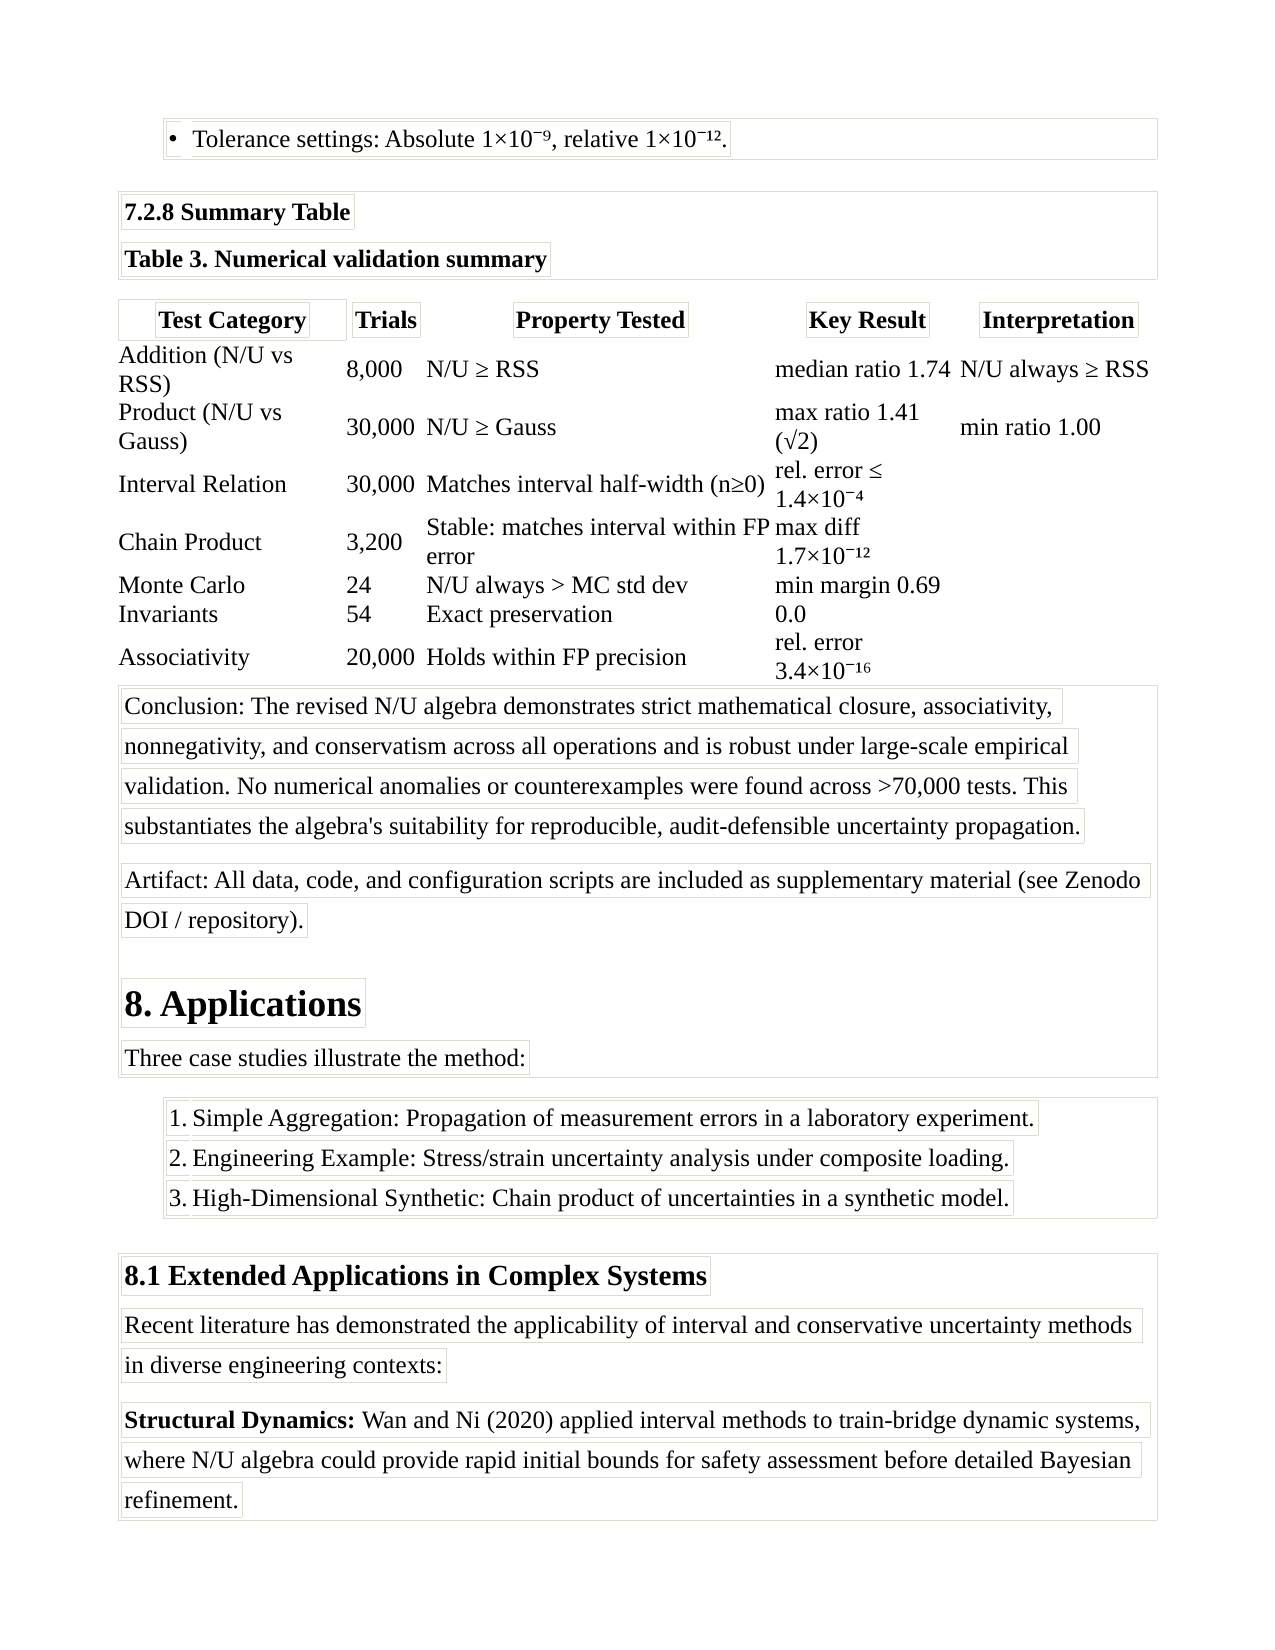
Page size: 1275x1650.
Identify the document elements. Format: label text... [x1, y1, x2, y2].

table_cell N/U always > MC std dev [426, 570, 775, 599]
table_cell Addition (N/U vs RSS) [118, 341, 346, 397]
subtitle 8.1 Extended Applications in Complex Systems [119, 1254, 1157, 1295]
table_cell N/U ≥ RSS [426, 340, 775, 397]
table_cell [960, 455, 1157, 512]
table_cell rel. error ≤ 1.4×10⁻⁴ [775, 455, 960, 512]
table_cell [960, 599, 1157, 627]
table_cell Interval Relation [118, 455, 346, 512]
list Tolerance settings: Absolute 1×10⁻⁹, relative 1×10⁻¹². [164, 119, 1157, 159]
table_cell 30,000 [346, 455, 426, 512]
table_cell min margin 0.69 [775, 570, 960, 599]
list Simple Aggregation: Propagation of measurement errors in a laboratory experiment. [164, 1098, 1157, 1135]
table_cell [960, 628, 1157, 685]
text Recent literature has demonstrated the applicability of interval and conservative uncertainty methods in diverse engineering contexts: [119, 1304, 1157, 1382]
table_cell Chain Product [118, 513, 346, 570]
table_cell max diff 1.7×10⁻¹² [775, 513, 960, 570]
table_cell Product (N/U vs Gauss) [118, 398, 346, 455]
table_header Trials [347, 299, 426, 340]
text Artifact: All data, code, and configuration scripts are included as supplementary material (see Zenodo DOI / repository). [119, 859, 1157, 937]
table_header Property Tested [426, 299, 775, 340]
table_cell [960, 570, 1157, 599]
table_cell Invariants [118, 599, 346, 627]
table_cell Associativity [118, 628, 346, 685]
table_cell Holds within FP precision [426, 628, 775, 685]
table_cell 30,000 [346, 398, 426, 455]
table_cell 54 [346, 599, 426, 627]
text Structural Dynamics: Wan and Ni (2020) applied interval methods to train-bridge dynamic systems, where N/U algebra could provide rapid initial bounds for safety assessment before detailed Bayesian refinement. [119, 1399, 1157, 1520]
table_cell 0.0 [775, 599, 960, 627]
table_cell N/U ≥ Gauss [426, 398, 775, 455]
table_cell Matches interval half-width (n≥0) [426, 455, 775, 512]
table_cell [960, 513, 1157, 570]
subtitle 7.2.8 Summary Table [119, 192, 1157, 229]
text Conclusion: The revised N/U algebra demonstrates strict mathematical closure, associativity, nonnegativity, and conservatism across all operations and is robust under large-scale empirical validation. No numerical anomalies or counterexamples were found across >70,000 tests. This substantiates the algebra's suitability for reproducible, audit-defensible uncertainty propagation. [119, 686, 1157, 843]
table_cell max ratio 1.41 (√2) [775, 398, 960, 455]
table_cell 20,000 [346, 628, 426, 685]
table_cell N/U always ≥ RSS [960, 340, 1157, 397]
table_header Interpretation [960, 299, 1157, 340]
table_header Key Result [775, 299, 960, 340]
list Engineering Example: Stress/strain uncertainty analysis under composite loading. [164, 1137, 1157, 1175]
text Three case studies illustrate the method: [119, 1037, 1157, 1077]
table_cell Exact preservation [426, 599, 775, 627]
table_header Test Category [119, 300, 346, 340]
table_cell 8,000 [346, 340, 426, 397]
table_cell rel. error 3.4×10⁻¹⁶ [775, 628, 960, 685]
table_cell Stable: matches interval within FP error [426, 513, 775, 570]
table_cell min ratio 1.00 [960, 398, 1157, 455]
table_cell median ratio 1.74 [775, 340, 960, 397]
list High-Dimensional Synthetic: Chain product of uncertainties in a synthetic model. [164, 1177, 1157, 1218]
table_cell 3,200 [346, 513, 426, 570]
table_cell Monte Carlo [118, 570, 346, 599]
text Table 3. Numerical validation summary [119, 238, 1157, 279]
subtitle 8. Applications [119, 975, 1157, 1027]
table_cell 24 [346, 570, 426, 599]
